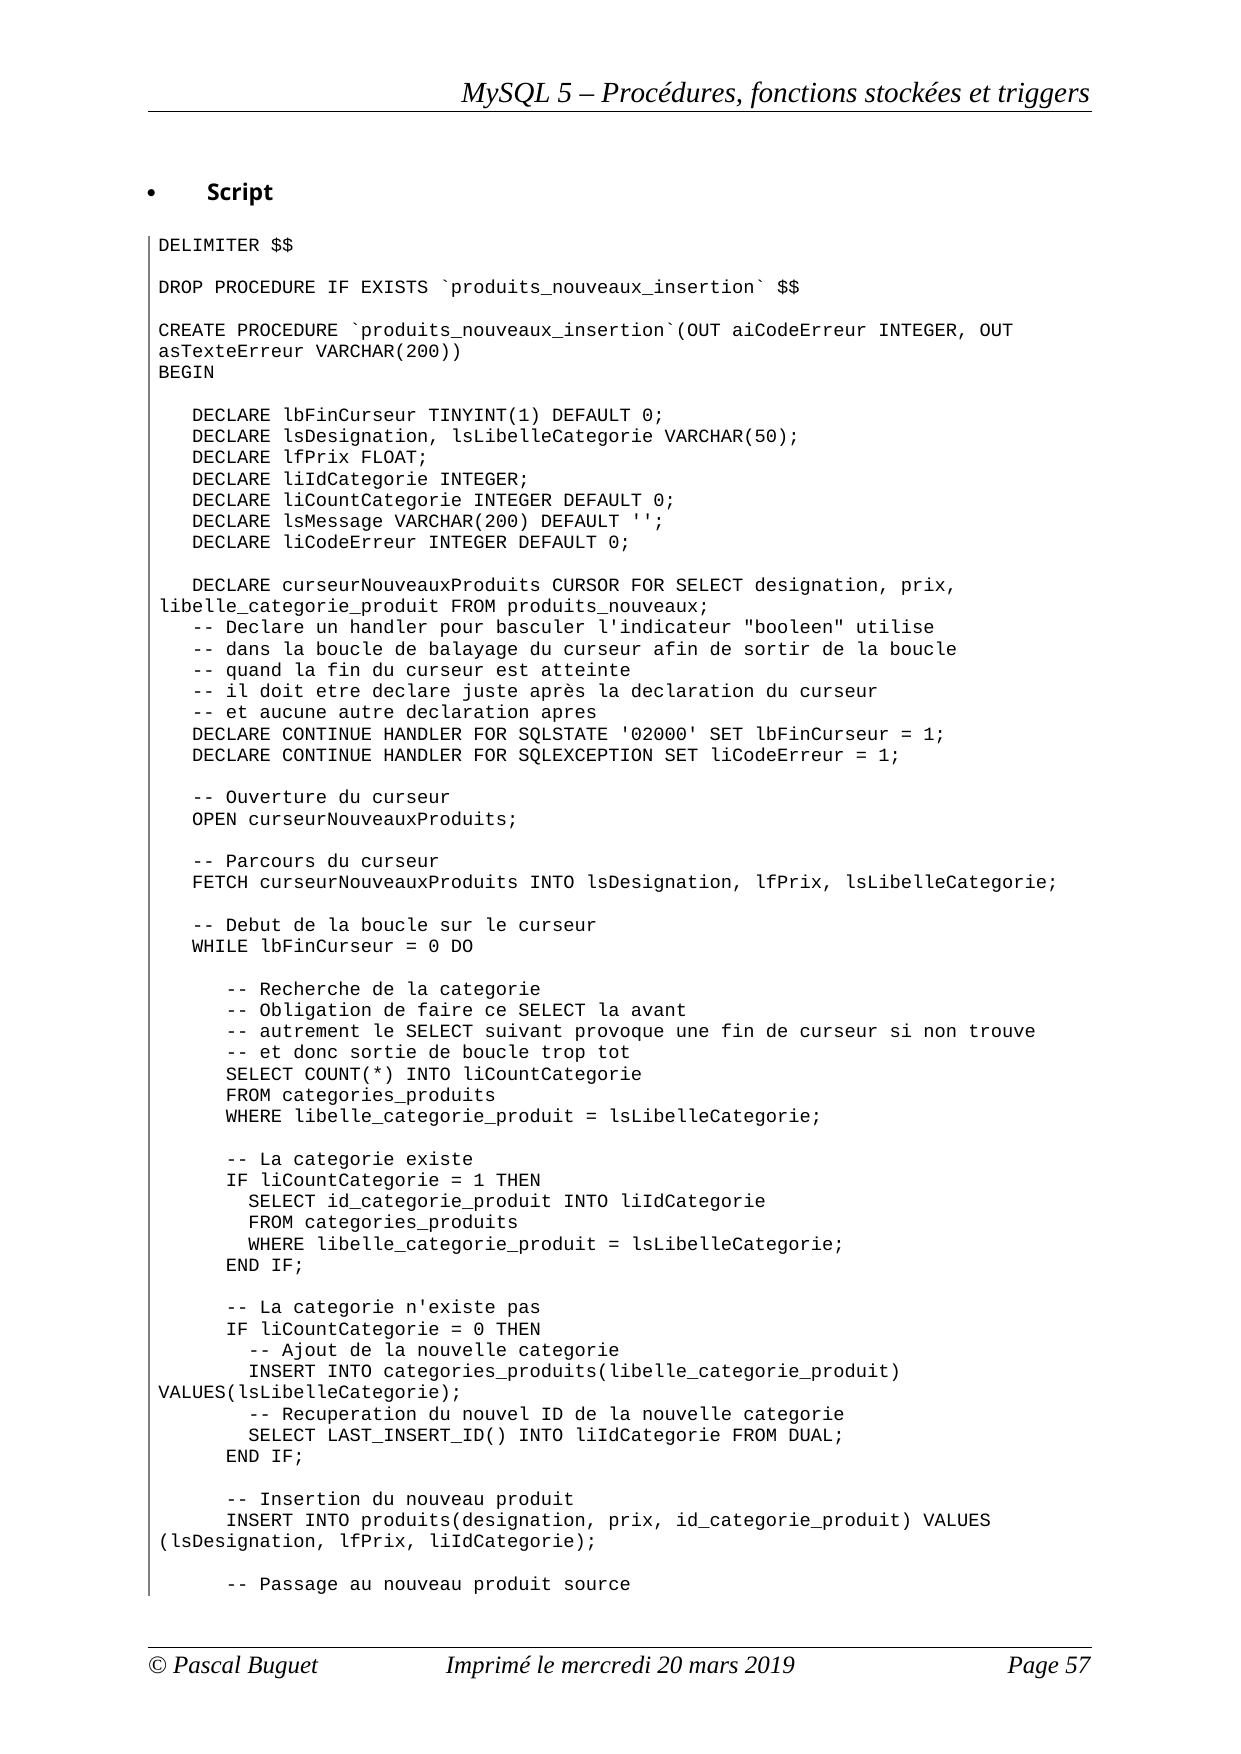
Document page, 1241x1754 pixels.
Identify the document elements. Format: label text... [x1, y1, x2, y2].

text DROP PROCEDURE IF EXISTS `produits_nouveaux_insertion` $$ [150, 278, 1092, 299]
text IF liCountCategorie = 0 THEN [150, 1319, 1092, 1341]
text FETCH curseurNouveauxProduits INTO lsDesignation, lfPrix, lsLibelleCategorie; [150, 873, 1092, 894]
text DELIMITER $$ [150, 236, 1092, 257]
text -- Insertion du nouveau produit [150, 1489, 1092, 1511]
text END IF; [150, 1447, 1092, 1468]
text INSERT INTO produits(designation, prix, id_categorie_produit) VALUES (lsDesignation, lfPrix, liIdCategorie); [150, 1511, 1092, 1553]
text -- et aucune autre declaration apres [150, 703, 1092, 724]
text WHILE lbFinCurseur = 0 DO [150, 937, 1092, 958]
text DECLARE liCountCategorie INTEGER DEFAULT 0; [150, 491, 1092, 512]
text -- Recherche de la categorie [150, 979, 1092, 1001]
text FROM categories_produits [150, 1213, 1092, 1234]
text SELECT LAST_INSERT_ID() INTO liIdCategorie FROM DUAL; [150, 1426, 1092, 1447]
text -- La categorie n'existe pas [150, 1298, 1092, 1319]
text DECLARE lsMessage VARCHAR(200) DEFAULT ''; [150, 512, 1092, 533]
text CREATE PROCEDURE `produits_nouveaux_insertion`(OUT aiCodeErreur INTEGER, OUT asTexteErreur VARCHAR(200)) [150, 321, 1092, 363]
text DECLARE lfPrix FLOAT; [150, 448, 1092, 469]
text OPEN curseurNouveauxProduits; [150, 809, 1092, 831]
list Script [148, 176, 1063, 207]
text WHERE libelle_categorie_produit = lsLibelleCategorie; [150, 1234, 1092, 1256]
text -- Recuperation du nouvel ID de la nouvelle categorie [150, 1404, 1092, 1426]
text INSERT INTO categories_produits(libelle_categorie_produit) VALUES(lsLibelleCategorie); [150, 1362, 1092, 1404]
text WHERE libelle_categorie_produit = lsLibelleCategorie; [150, 1107, 1092, 1128]
text -- il doit etre declare juste après la declaration du curseur [150, 682, 1092, 703]
text -- dans la boucle de balayage du curseur afin de sortir de la boucle [150, 639, 1092, 661]
text DECLARE CONTINUE HANDLER FOR SQLSTATE '02000' SET lbFinCurseur = 1; [150, 724, 1092, 746]
text -- Ouverture du curseur [150, 788, 1092, 809]
text DECLARE lbFinCurseur TINYINT(1) DEFAULT 0; [150, 406, 1092, 427]
text -- quand la fin du curseur est atteinte [150, 661, 1092, 682]
text -- Declare un handler pour basculer l'indicateur "booleen" utilise [150, 618, 1092, 639]
text -- La categorie existe [150, 1149, 1092, 1171]
text DECLARE curseurNouveauxProduits CURSOR FOR SELECT designation, prix, libelle_categorie_produit FROM produits_nouveaux; [150, 576, 1092, 618]
text DECLARE lsDesignation, lsLibelleCategorie VARCHAR(50); [150, 427, 1092, 448]
text SELECT id_categorie_produit INTO liIdCategorie [150, 1192, 1092, 1213]
text -- Obligation de faire ce SELECT la avant [150, 1001, 1092, 1022]
text -- et donc sortie de boucle trop tot [150, 1043, 1092, 1064]
text SELECT COUNT(*) INTO liCountCategorie [150, 1064, 1092, 1086]
text BEGIN [150, 363, 1092, 384]
text -- Parcours du curseur [150, 852, 1092, 873]
text DECLARE CONTINUE HANDLER FOR SQLEXCEPTION SET liCodeErreur = 1; [150, 746, 1092, 767]
text -- Debut de la boucle sur le curseur [150, 916, 1092, 937]
text -- autrement le SELECT suivant provoque une fin de curseur si non trouve [150, 1022, 1092, 1043]
text IF liCountCategorie = 1 THEN [150, 1171, 1092, 1192]
text DECLARE liCodeErreur INTEGER DEFAULT 0; [150, 533, 1092, 554]
text DECLARE liIdCategorie INTEGER; [150, 469, 1092, 491]
text -- Ajout de la nouvelle categorie [150, 1341, 1092, 1362]
text FROM categories_produits [150, 1086, 1092, 1107]
text END IF; [150, 1256, 1092, 1277]
text -- Passage au nouveau produit source [150, 1574, 1092, 1596]
